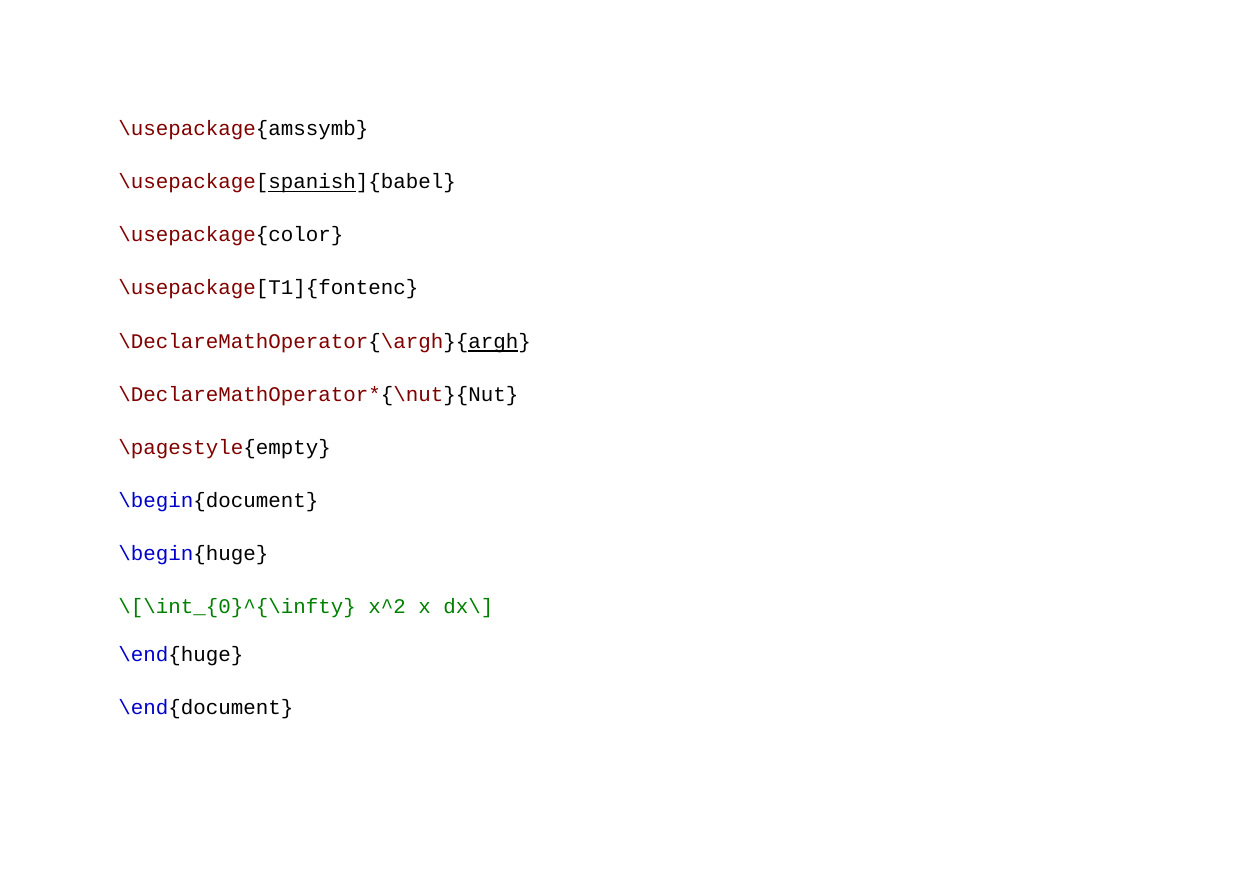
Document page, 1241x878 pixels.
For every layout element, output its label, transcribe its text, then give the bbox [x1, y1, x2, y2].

text \begin{huge} [118, 543, 1122, 567]
text \DeclareMathOperator{\argh}{argh} [118, 331, 1122, 354]
text \usepackage{color} [118, 224, 1122, 248]
text \pagestyle{empty} [118, 437, 1122, 461]
text \end{huge} [118, 643, 1122, 667]
text \usepackage[spanish]{babel} [118, 171, 1122, 195]
text \usepackage[T1]{fontenc} [118, 277, 1122, 301]
text \[\int_{0}^{\infty} x^2 x dx\] [118, 596, 1122, 620]
text \end{document} [118, 697, 1122, 720]
text \DeclareMathOperator*{\nut}{Nut} [118, 384, 1122, 407]
text \begin{document} [118, 490, 1122, 514]
text \usepackage{amssymb} [118, 118, 1122, 142]
